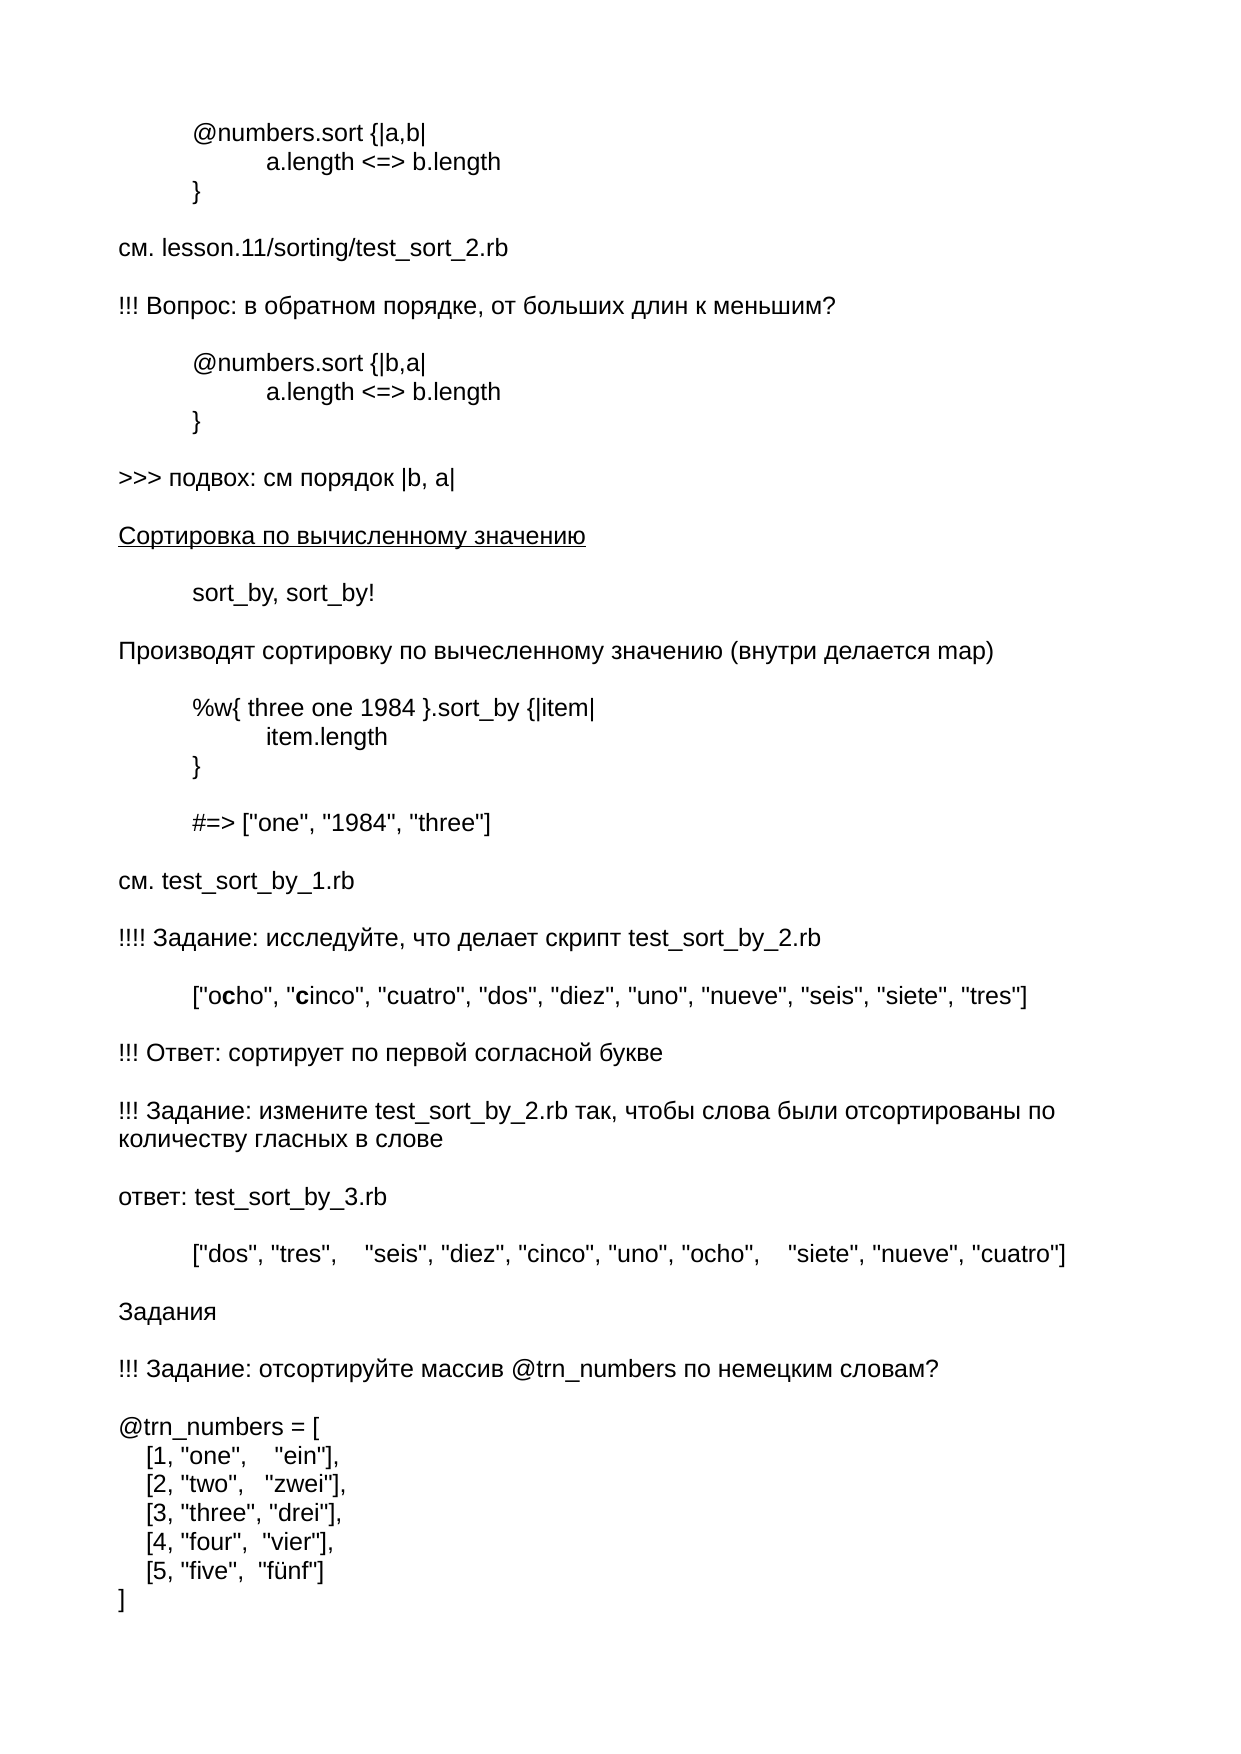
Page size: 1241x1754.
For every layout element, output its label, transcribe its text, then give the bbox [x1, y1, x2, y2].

text Задания [118, 1297, 1122, 1326]
text @numbers.sort {|b,a| [118, 348, 1122, 377]
text !!! Задание: отсортируйте массив @trn_numbers по немецким словам? [118, 1354, 1122, 1383]
text a.length <=> b.length [118, 147, 1122, 176]
text @numbers.sort {|a,b| [118, 118, 1122, 147]
text !!!! Задание: исследуйте, что делает скрипт test_sort_by_2.rb [118, 923, 1122, 952]
text !!! Задание: измените test_sort_by_2.rb так, чтобы слова были отсортированы по количеству гласных в слове [118, 1096, 1122, 1153]
text [2, "two", "zwei"], [118, 1469, 1122, 1498]
text [3, "three", "drei"], [118, 1498, 1122, 1527]
text см. lesson.11/sorting/test_sort_2.rb [118, 233, 1122, 262]
text ] [118, 1584, 1122, 1613]
text ["ocho", "cinco", "cuatro", "dos", "diez", "uno", "nueve", "seis", "siete", "tres"] [118, 981, 1122, 1009]
text ["dos", "tres", "seis", "diez", "cinco", "uno", "ocho", "siete", "nueve", "cuatro"] [118, 1239, 1122, 1268]
text >>> подвох: см порядок |b, a| [118, 463, 1122, 492]
text !!! Вопрос: в обратном порядке, от больших длин к меньшим? [118, 291, 1122, 319]
text ответ: test_sort_by_3.rb [118, 1182, 1122, 1211]
text } [118, 176, 1122, 204]
text [4, "four", "vier"], [118, 1527, 1122, 1556]
text [1, "one", "ein"], [118, 1441, 1122, 1469]
text sort_by, sort_by! [118, 578, 1122, 607]
text !!! Ответ: сортирует по первой согласной букве [118, 1038, 1122, 1067]
text [5, "five", "fünf"] [118, 1556, 1122, 1584]
text } [118, 751, 1122, 779]
text Сортировка по вычисленному значению [118, 521, 1122, 549]
text #=> ["one", "1984", "three"] [118, 808, 1122, 837]
text Производят сортировку по вычесленному значению (внутри делается map) [118, 636, 1122, 664]
text см. test_sort_by_1.rb [118, 866, 1122, 894]
text @trn_numbers = [ [118, 1412, 1122, 1441]
text } [118, 406, 1122, 434]
text item.length [118, 722, 1122, 751]
text a.length <=> b.length [118, 377, 1122, 406]
text %w{ three one 1984 }.sort_by {|item| [118, 693, 1122, 722]
